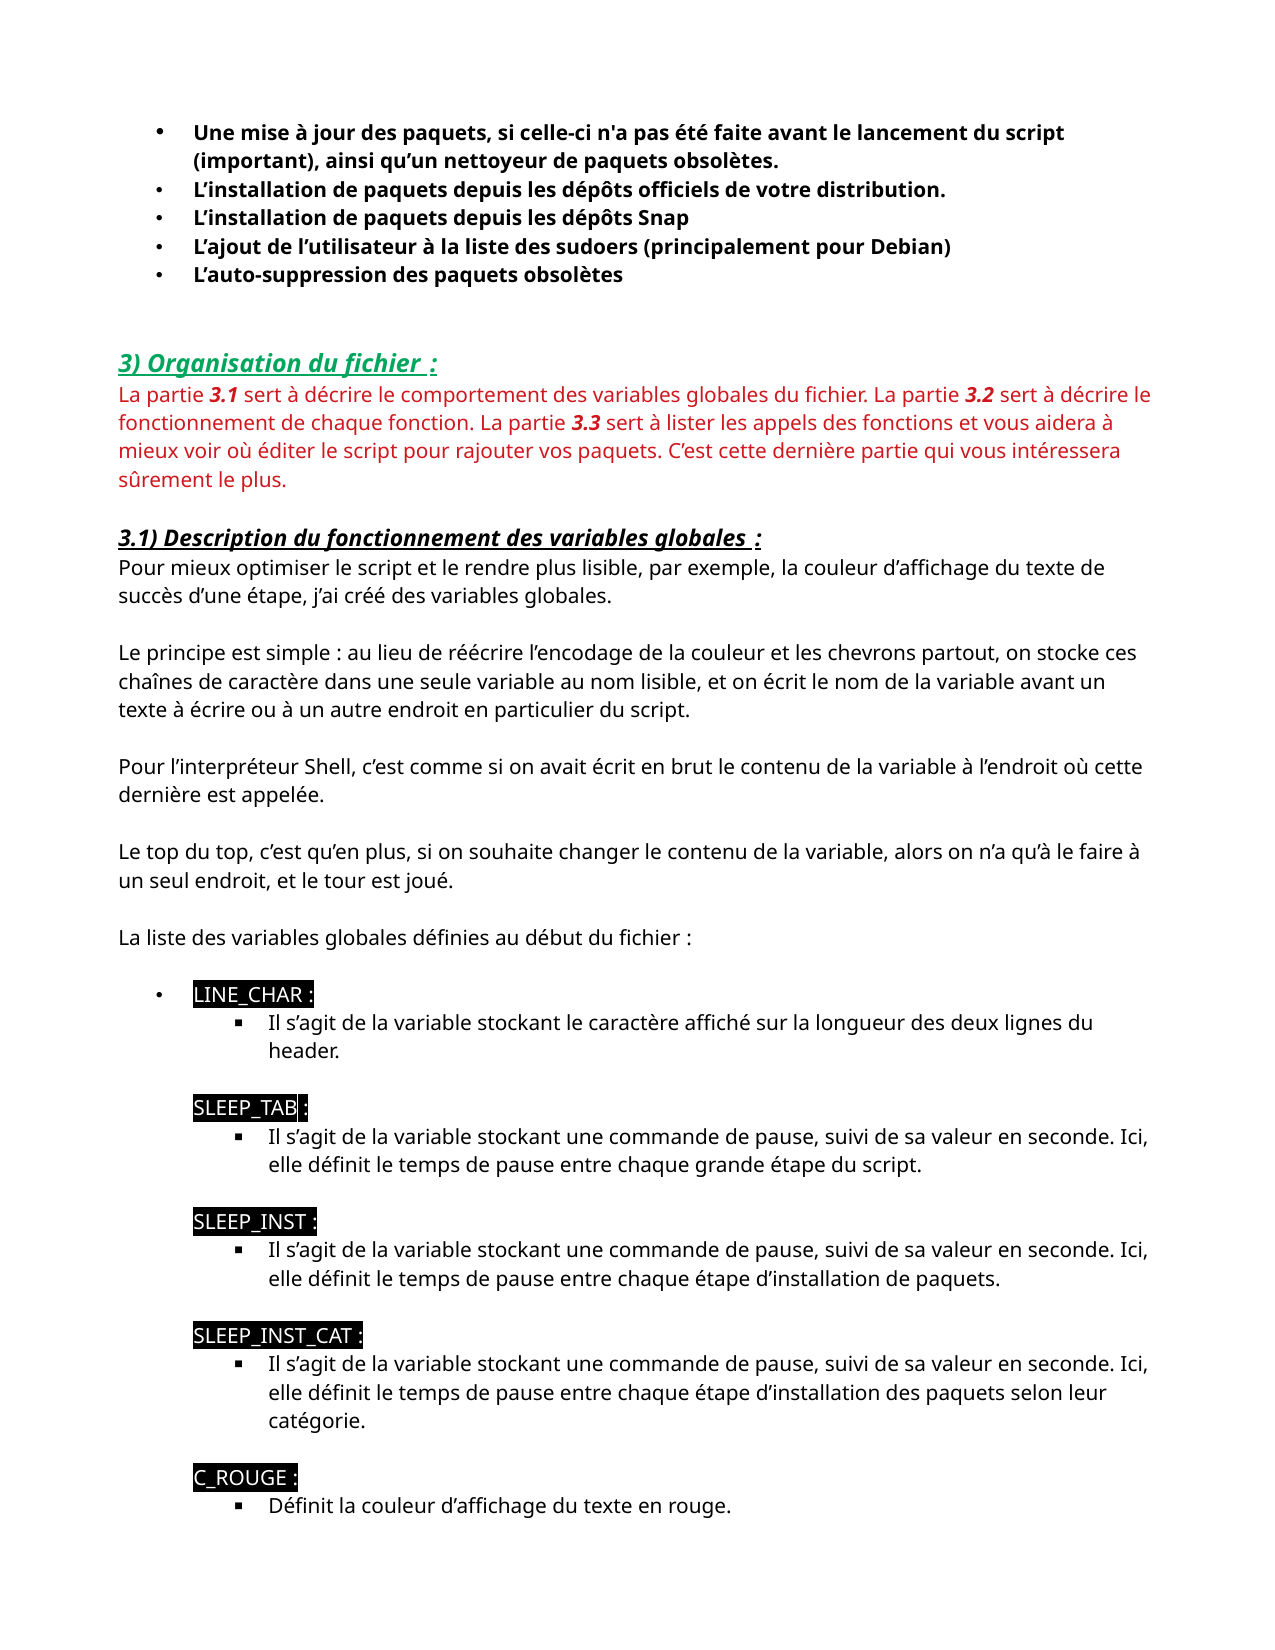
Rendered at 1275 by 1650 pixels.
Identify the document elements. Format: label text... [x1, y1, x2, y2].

text Pour l’interpréteur Shell, c’est comme si on avait écrit en brut le contenu de la variable à l’endroit où cette dernière est appelée. [118, 752, 1157, 809]
text La partie 3.1 sert à décrire le comportement des variables globales du fichier. La partie 3.2 sert à décrire le fonctionnement de chaque fonction. La partie 3.3 sert à lister les appels des fonctions et vous aidera à mieux voir où éditer le script pour rajouter vos paquets. C’est cette dernière partie qui vous intéressera sûrement le plus. [118, 380, 1157, 493]
list SLEEP_TAB : [156, 1093, 1157, 1122]
list Il s’agit de la variable stockant une commande de pause, suivi de sa valeur en seconde. Ici, elle définit le temps de pause entre chaque grande étape du script. [231, 1122, 1157, 1179]
text Le principe est simple : au lieu de réécrire l’encodage de la couleur et les chevrons partout, on stocke ces chaînes de caractère dans une seule variable au nom lisible, et on écrit le nom de la variable avant un texte à écrire ou à un autre endroit en particulier du script. [118, 638, 1157, 724]
list Il s’agit de la variable stockant une commande de pause, suivi de sa valeur en seconde. Ici, elle définit le temps de pause entre chaque étape d’installation de paquets. [231, 1236, 1157, 1292]
text La liste des variables globales définies au début du fichier : [118, 923, 1157, 951]
text Le top du top, c’est qu’en plus, si on souhaite changer le contenu de la variable, alors on n’a qu’à le faire à un seul endroit, et le tour est joué. [118, 837, 1157, 894]
list L’installation de paquets depuis les dépôts officiels de votre distribution. [156, 175, 1157, 203]
list SLEEP_INST : [156, 1207, 1157, 1236]
list LINE_CHAR : [156, 980, 1157, 1008]
list L’installation de paquets depuis les dépôts Snap [156, 203, 1157, 232]
text 3.1) Description du fonctionnement des variables globales : [118, 522, 1157, 553]
list C_ROUGE : [156, 1463, 1157, 1492]
list L’auto-suppression des paquets obsolètes [156, 260, 1157, 289]
list SLEEP_INST_CAT : [156, 1321, 1157, 1349]
list Une mise à jour des paquets, si celle-ci n'a pas été faite avant le lancement du script (important), ainsi qu’un nettoyeur de paquets obsolètes. [156, 118, 1157, 175]
list Il s’agit de la variable stockant le caractère affiché sur la longueur des deux lignes du header. [231, 1008, 1157, 1065]
list L’ajout de l’utilisateur à la liste des sudoers (principalement pour Debian) [156, 232, 1157, 260]
text Pour mieux optimiser le script et le rendre plus lisible, par exemple, la couleur d’affichage du texte de succès d’une étape, j’ai créé des variables globales. [118, 553, 1157, 610]
text 3) Organisation du fichier : [118, 346, 1157, 380]
list Il s’agit de la variable stockant une commande de pause, suivi de sa valeur en seconde. Ici, elle définit le temps de pause entre chaque étape d’installation des paquets selon leur catégorie. [231, 1349, 1157, 1435]
list Définit la couleur d’affichage du texte en rouge. [231, 1492, 1157, 1520]
